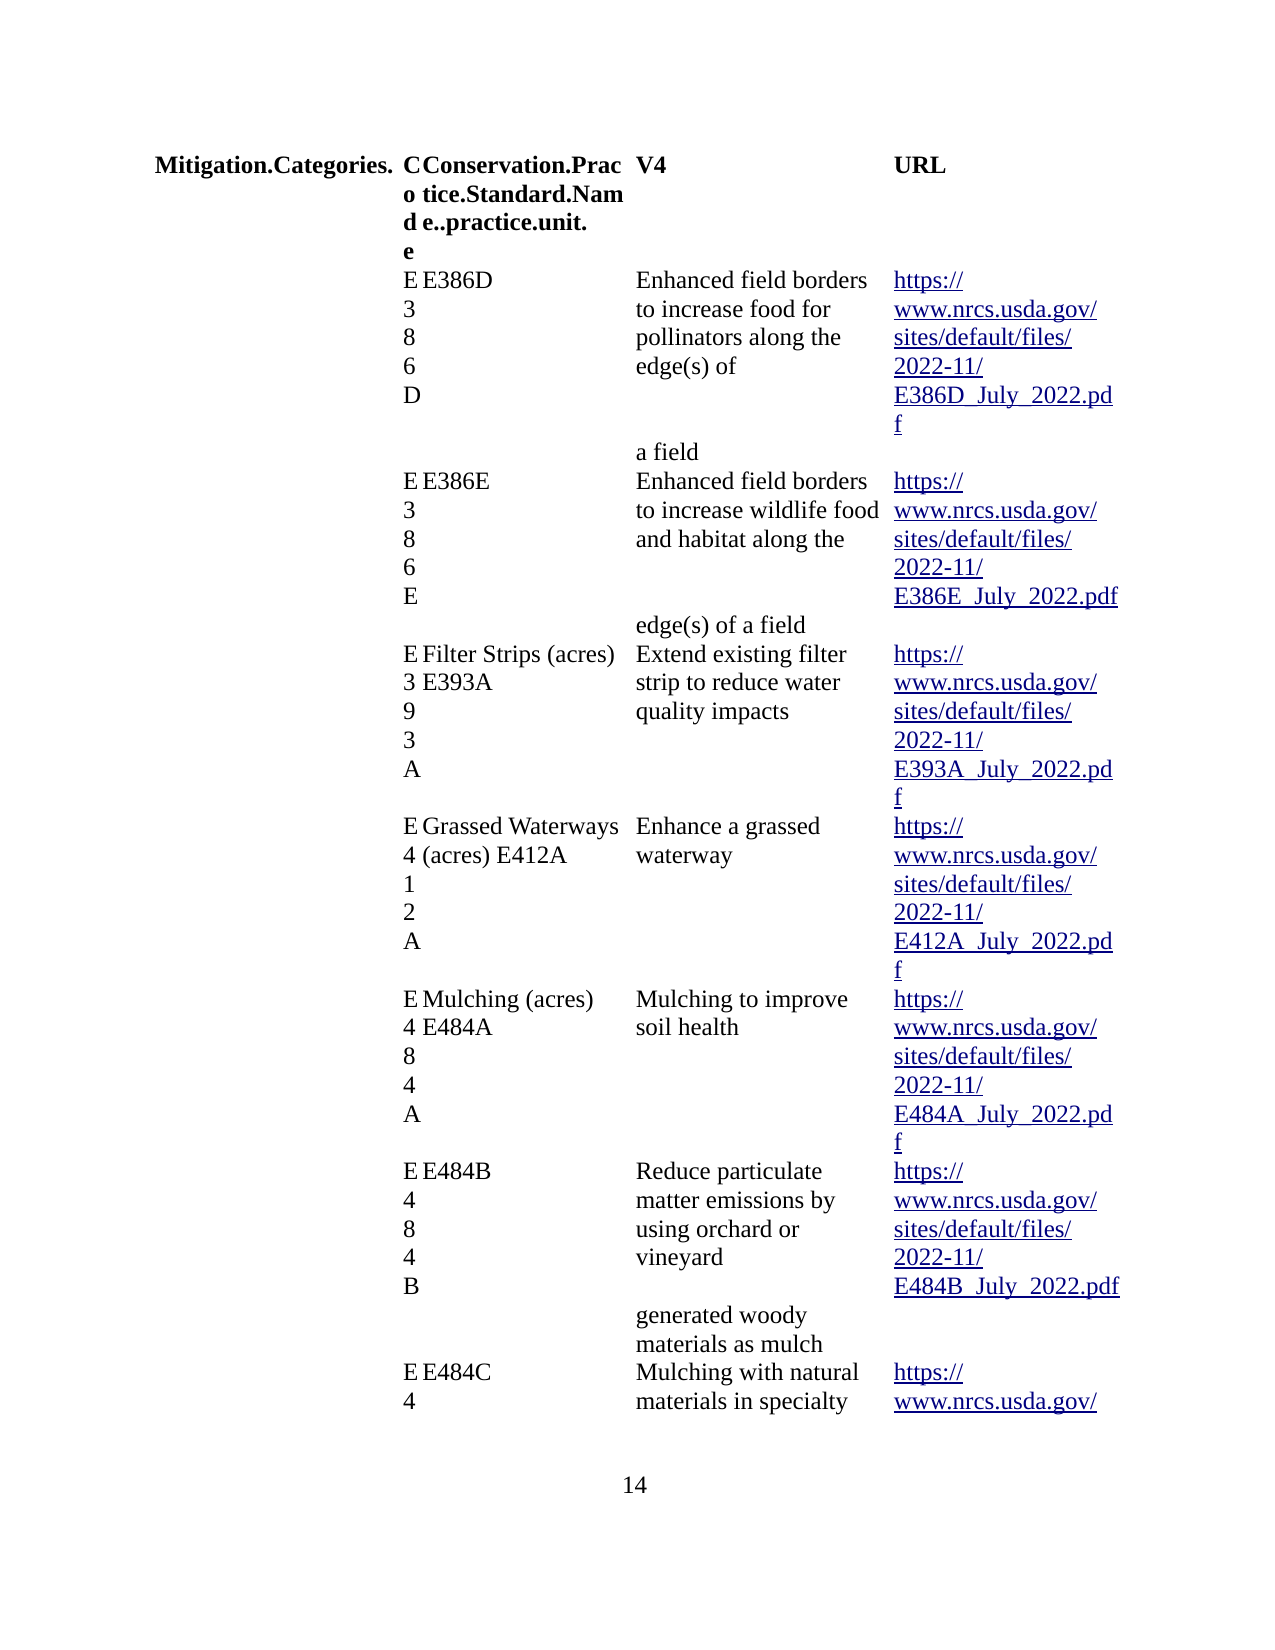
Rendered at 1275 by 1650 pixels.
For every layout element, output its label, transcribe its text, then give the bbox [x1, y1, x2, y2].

table_cell generated woody materials as mulch [631, 1300, 889, 1357]
table_cell E484B [399, 1156, 418, 1300]
table_header V4 [631, 150, 889, 265]
table_cell Enhanced field borders to increase wildlife food and habitat along the [631, 466, 889, 610]
table_cell Reduce particulate matter emissions by using orchard or vineyard [631, 1156, 889, 1300]
table_cell [418, 610, 631, 639]
table_cell E484C [418, 1358, 631, 1415]
table_cell [889, 610, 1125, 639]
table_cell E386D [418, 265, 631, 437]
table_cell [889, 438, 1125, 466]
table_cell [150, 610, 398, 639]
table_cell E386E [399, 466, 418, 610]
table_header URL [889, 150, 1125, 265]
table_cell a field [631, 438, 889, 466]
table_cell [889, 1300, 1125, 1357]
table_cell Grassed Waterways (acres) E412A [418, 811, 631, 984]
table_cell E484A [399, 984, 418, 1156]
table_cell [150, 811, 398, 984]
table_header Code [399, 150, 418, 265]
table_cell https://www.nrcs.usda.gov/sites/default/files/2022-11/E386D_July_2022.pdf [889, 265, 1125, 437]
table_cell [418, 1300, 631, 1357]
table_cell https://www.nrcs.usda.gov/sites/default/files/2022-11/E484B_July_2022.pdf [889, 1156, 1125, 1300]
table_cell E386D [399, 265, 418, 437]
table_cell [418, 438, 631, 466]
table_cell [150, 1300, 398, 1357]
table_cell Filter Strips (acres) E393A [418, 639, 631, 811]
table_cell [399, 438, 418, 466]
table_cell edge(s) of a field [631, 610, 889, 639]
table_cell [150, 466, 398, 610]
table_header Mitigation.Categories. [150, 150, 398, 265]
table_cell E386E [418, 466, 631, 610]
table_cell https://www.nrcs.usda.gov/sites/default/files/2022-11/E484A_July_2022.pdf [889, 984, 1125, 1156]
table_cell [150, 265, 398, 437]
table_cell [150, 1358, 398, 1415]
table_header Conservation.Practice.Standard.Name..practice.unit. [418, 150, 631, 265]
table_cell Mulching with natural materials in specialty [631, 1358, 889, 1415]
table_cell [399, 610, 418, 639]
table_cell Mulching (acres) E484A [418, 984, 631, 1156]
table_cell https://www.nrcs.usda.gov/sites/default/files/2022-11/E412A_July_2022.pdf [889, 811, 1125, 984]
table_cell [150, 984, 398, 1156]
table_cell Enhance a grassed waterway [631, 811, 889, 984]
table_cell Enhanced field borders to increase food for pollinators along the edge(s) of [631, 265, 889, 437]
table_cell https://www.nrcs.usda.gov/sites/default/files/2022-11/E386E_July_2022.pdf [889, 466, 1125, 610]
table_cell Mulching to improve soil health [631, 984, 889, 1156]
table_cell E484B [418, 1156, 631, 1300]
table_cell https://www.nrcs.usda.gov/ [889, 1358, 1125, 1415]
table_cell E412A [399, 811, 418, 984]
table_cell E393A [399, 639, 418, 811]
table_cell Extend existing filter strip to reduce water quality impacts [631, 639, 889, 811]
table_cell [399, 1300, 418, 1357]
table_cell [150, 639, 398, 811]
table_cell https://www.nrcs.usda.gov/sites/default/files/2022-11/E393A_July_2022.pdf [889, 639, 1125, 811]
table_cell [150, 438, 398, 466]
table_cell [150, 1156, 398, 1300]
table_cell E4 [399, 1358, 418, 1415]
